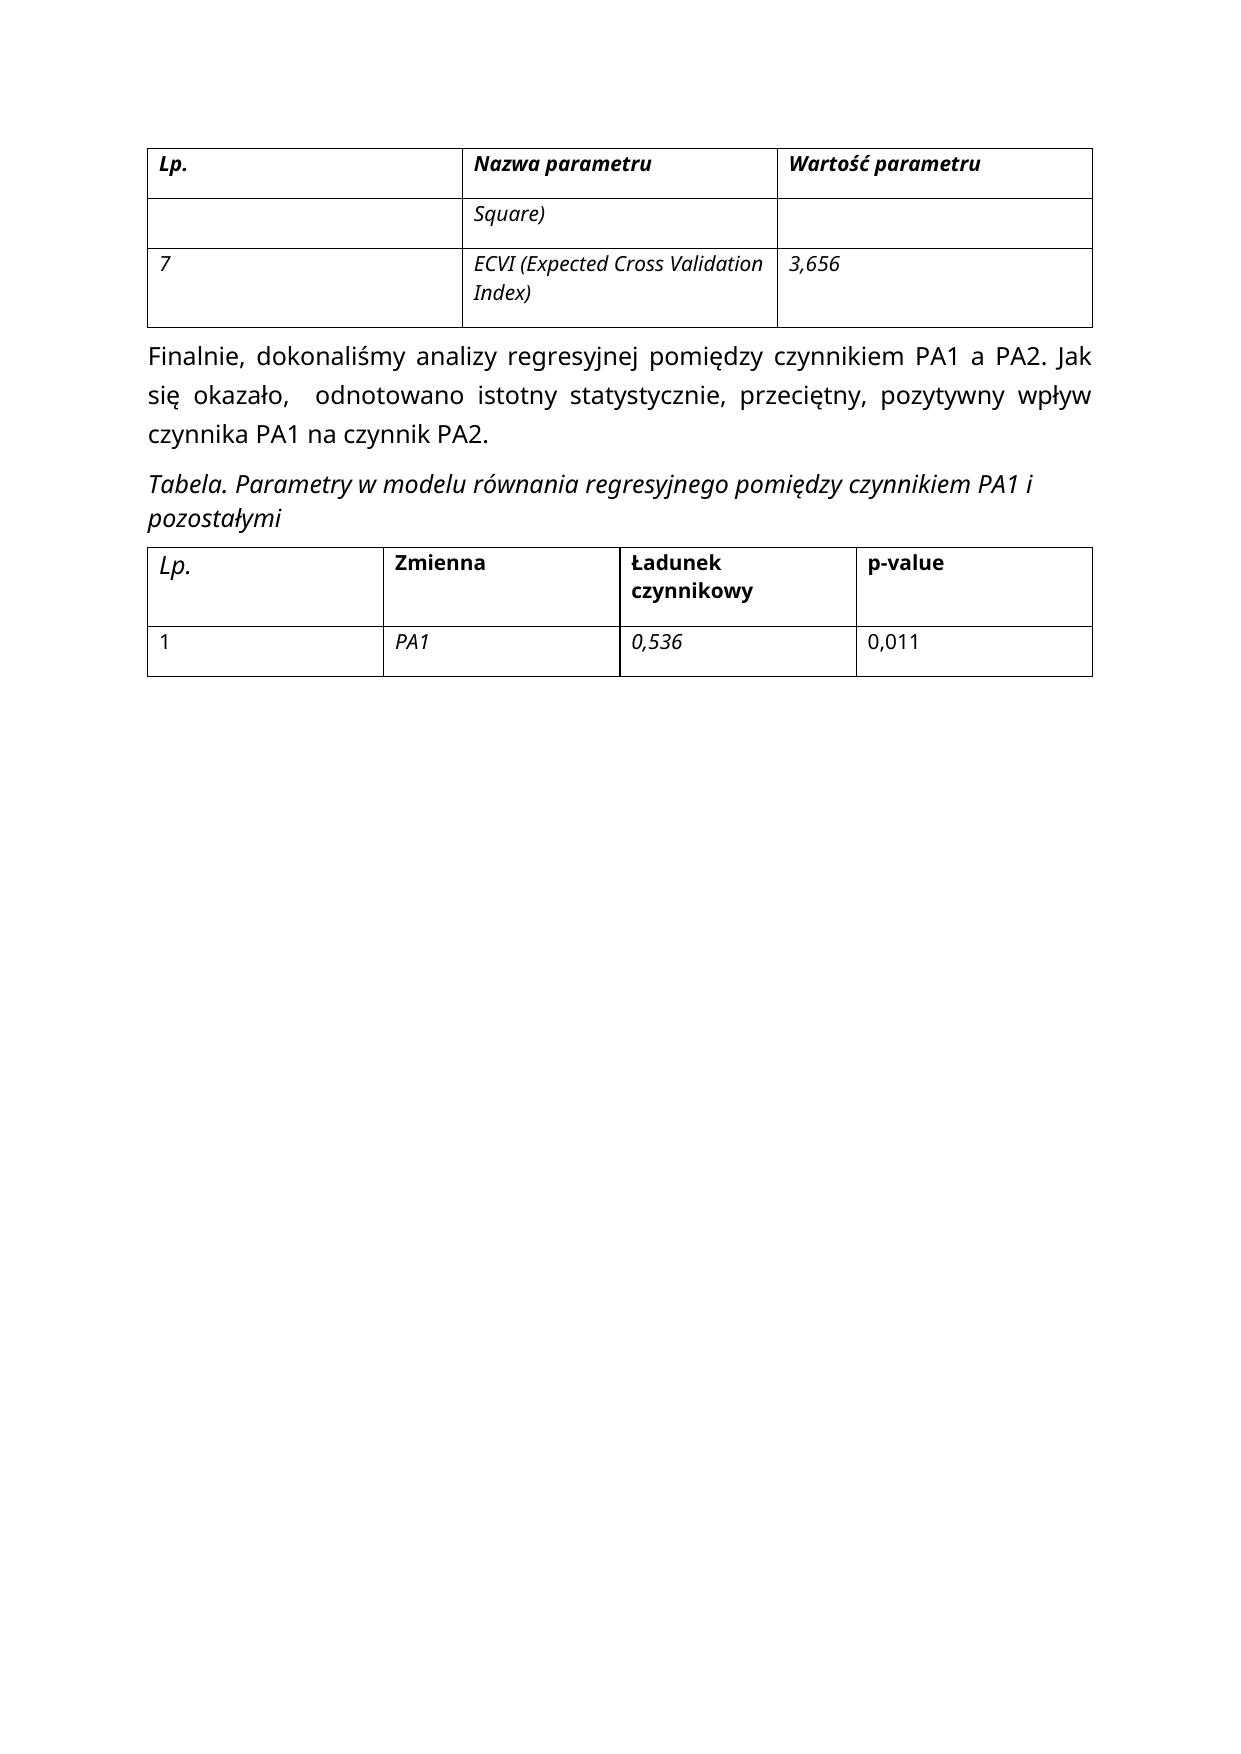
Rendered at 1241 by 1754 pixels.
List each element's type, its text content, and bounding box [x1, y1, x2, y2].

table_header Lp. [148, 149, 462, 198]
table_cell 7 [148, 249, 462, 327]
table_cell [148, 199, 462, 248]
table_header Lp. [148, 548, 383, 626]
table_header p-value [857, 548, 1092, 626]
table_cell ECVI (Expected Cross Validation Index) [463, 249, 777, 327]
table_cell [778, 199, 1092, 248]
table_cell 0,011 [857, 627, 1092, 676]
table_header Zmienna [384, 548, 619, 626]
text Tabela. Parametry w modelu równania regresyjnego pomiędzy czynnikiem PA1 i pozostałymi [148, 466, 1093, 534]
table_header Wartość parametru [778, 149, 1092, 198]
table_header Nazwa parametru [463, 149, 777, 198]
table_cell PA1 [384, 627, 619, 676]
table_cell Square) [463, 199, 777, 248]
table_header Ładunek czynnikowy [621, 548, 856, 626]
text Finalnie, dokonaliśmy analizy regresyjnej pomiędzy czynnikiem PA1 a PA2. Jak się okazało, odnotowano istotny statystycznie, przeciętny, pozytywny wpływ czynnika PA1 na czynnik PA2. [148, 338, 1093, 451]
table_cell 0,536 [621, 627, 856, 676]
table_cell 3,656 [778, 249, 1092, 327]
table_cell 1 [148, 627, 383, 676]
